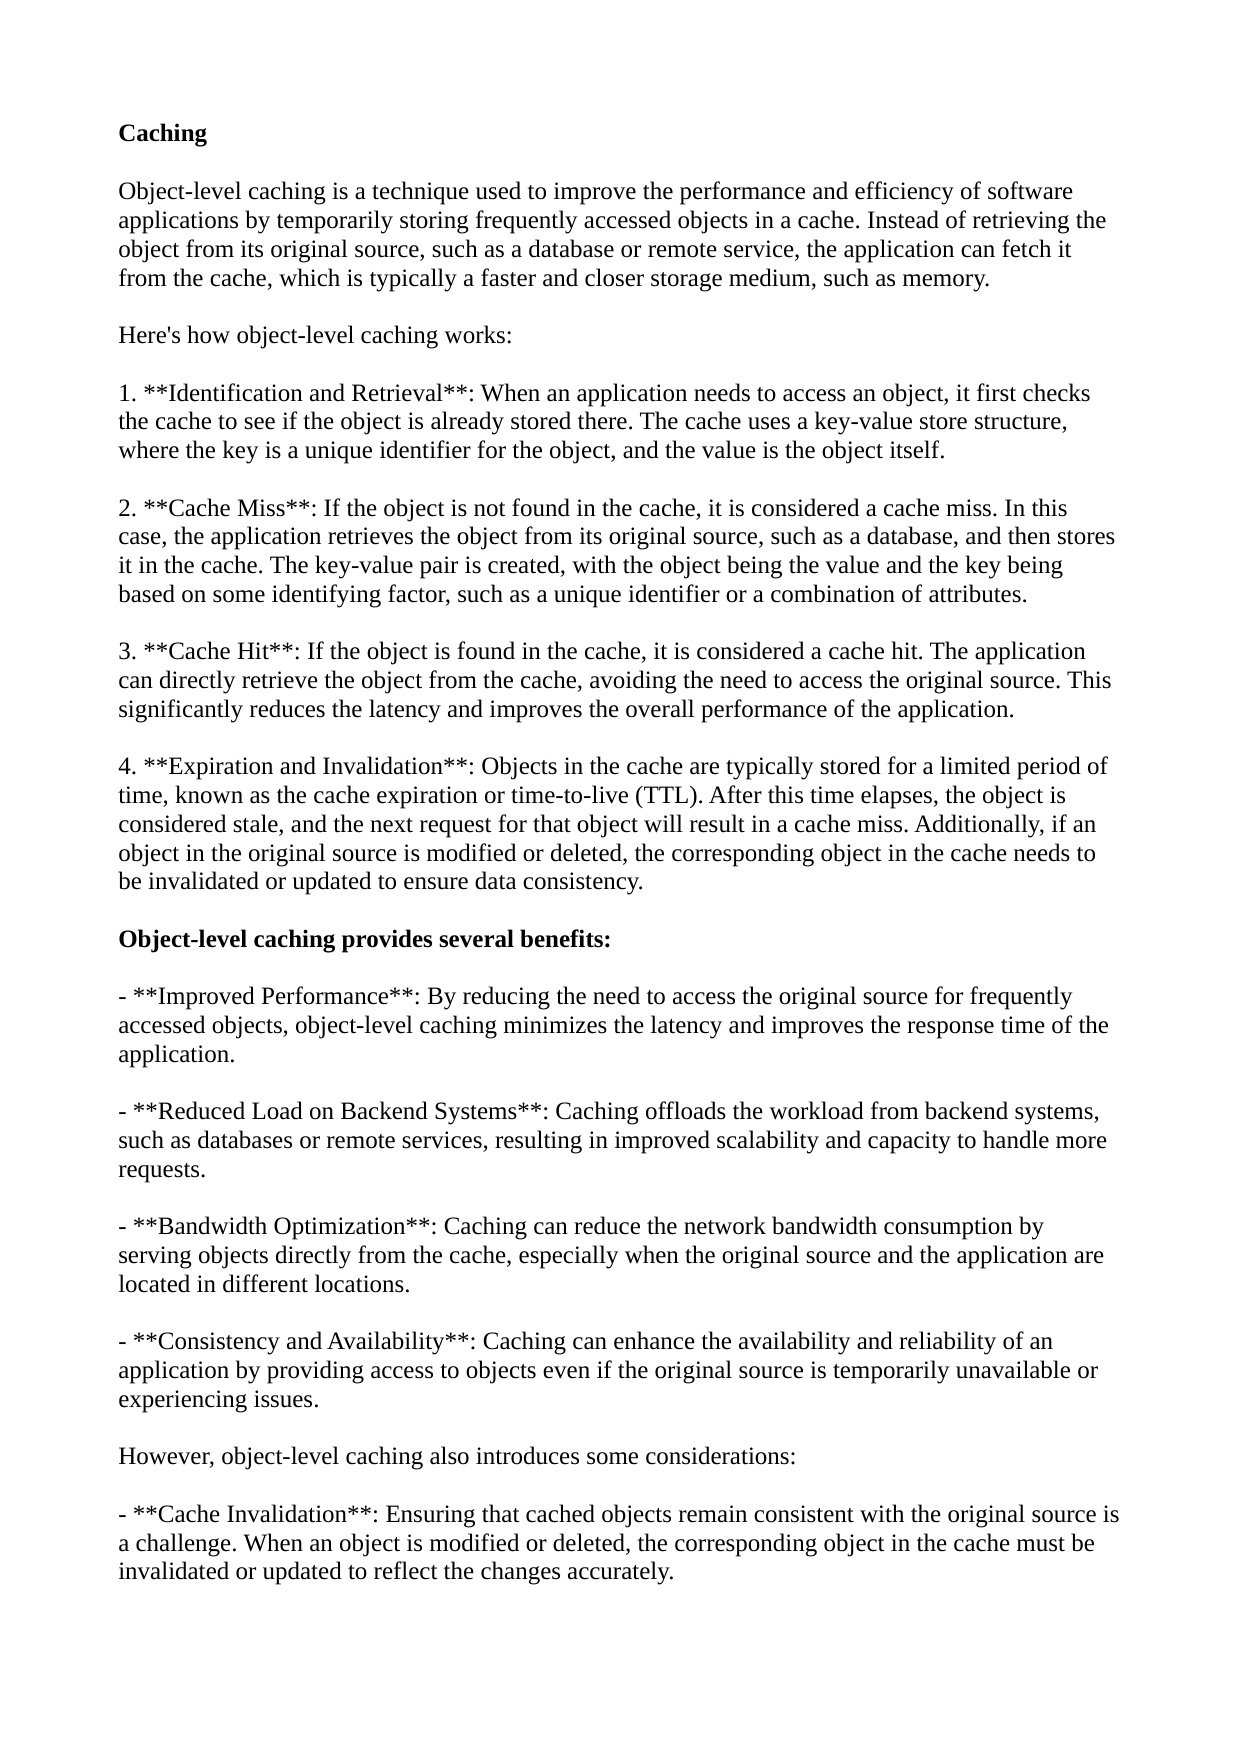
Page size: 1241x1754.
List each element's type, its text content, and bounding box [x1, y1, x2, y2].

text However, object-level caching also introduces some considerations: [118, 1441, 1122, 1470]
text - **Improved Performance**: By reducing the need to access the original source for frequently accessed objects, object-level caching minimizes the latency and improves the response time of the application. [118, 981, 1122, 1068]
text - **Cache Invalidation**: Ensuring that cached objects remain consistent with the original source is a challenge. When an object is modified or deleted, the corresponding object in the cache must be invalidated or updated to reflect the changes accurately. [118, 1499, 1122, 1585]
text 4. **Expiration and Invalidation**: Objects in the cache are typically stored for a limited period of time, known as the cache expiration or time-to-live (TTL). After this time elapses, the object is considered stale, and the next request for that object will result in a cache miss. Additionally, if an object in the original source is modified or deleted, the corresponding object in the cache needs to be invalidated or updated to ensure data consistency. [118, 751, 1122, 895]
text - **Bandwidth Optimization**: Caching can reduce the network bandwidth consumption by serving objects directly from the cache, especially when the original source and the application are located in different locations. [118, 1211, 1122, 1298]
text Object-level caching is a technique used to improve the performance and efficiency of software applications by temporarily storing frequently accessed objects in a cache. Instead of retrieving the object from its original source, such as a database or remote service, the application can fetch it from the cache, which is typically a faster and closer storage medium, such as memory. [118, 176, 1122, 291]
text 1. **Identification and Retrieval**: When an application needs to access an object, it first checks the cache to see if the object is already stored there. The cache uses a key-value store structure, where the key is a unique identifier for the object, and the value is the object itself. [118, 378, 1122, 464]
text 2. **Cache Miss**: If the object is not found in the cache, it is considered a cache miss. In this case, the application retrieves the object from its original source, such as a database, and then stores it in the cache. The key-value pair is created, with the object being the value and the key being based on some identifying factor, such as a unique identifier or a combination of attributes. [118, 493, 1122, 608]
text - **Consistency and Availability**: Caching can enhance the availability and reliability of an application by providing access to objects even if the original source is temporarily unavailable or experiencing issues. [118, 1326, 1122, 1413]
text Here's how object-level caching works: [118, 320, 1122, 349]
text Object-level caching provides several benefits: [118, 924, 1122, 953]
text - **Reduced Load on Backend Systems**: Caching offloads the workload from backend systems, such as databases or remote services, resulting in improved scalability and capacity to handle more requests. [118, 1096, 1122, 1183]
text 3. **Cache Hit**: If the object is found in the cache, it is considered a cache hit. The application can directly retrieve the object from the cache, avoiding the need to access the original source. This significantly reduces the latency and improves the overall performance of the application. [118, 636, 1122, 723]
